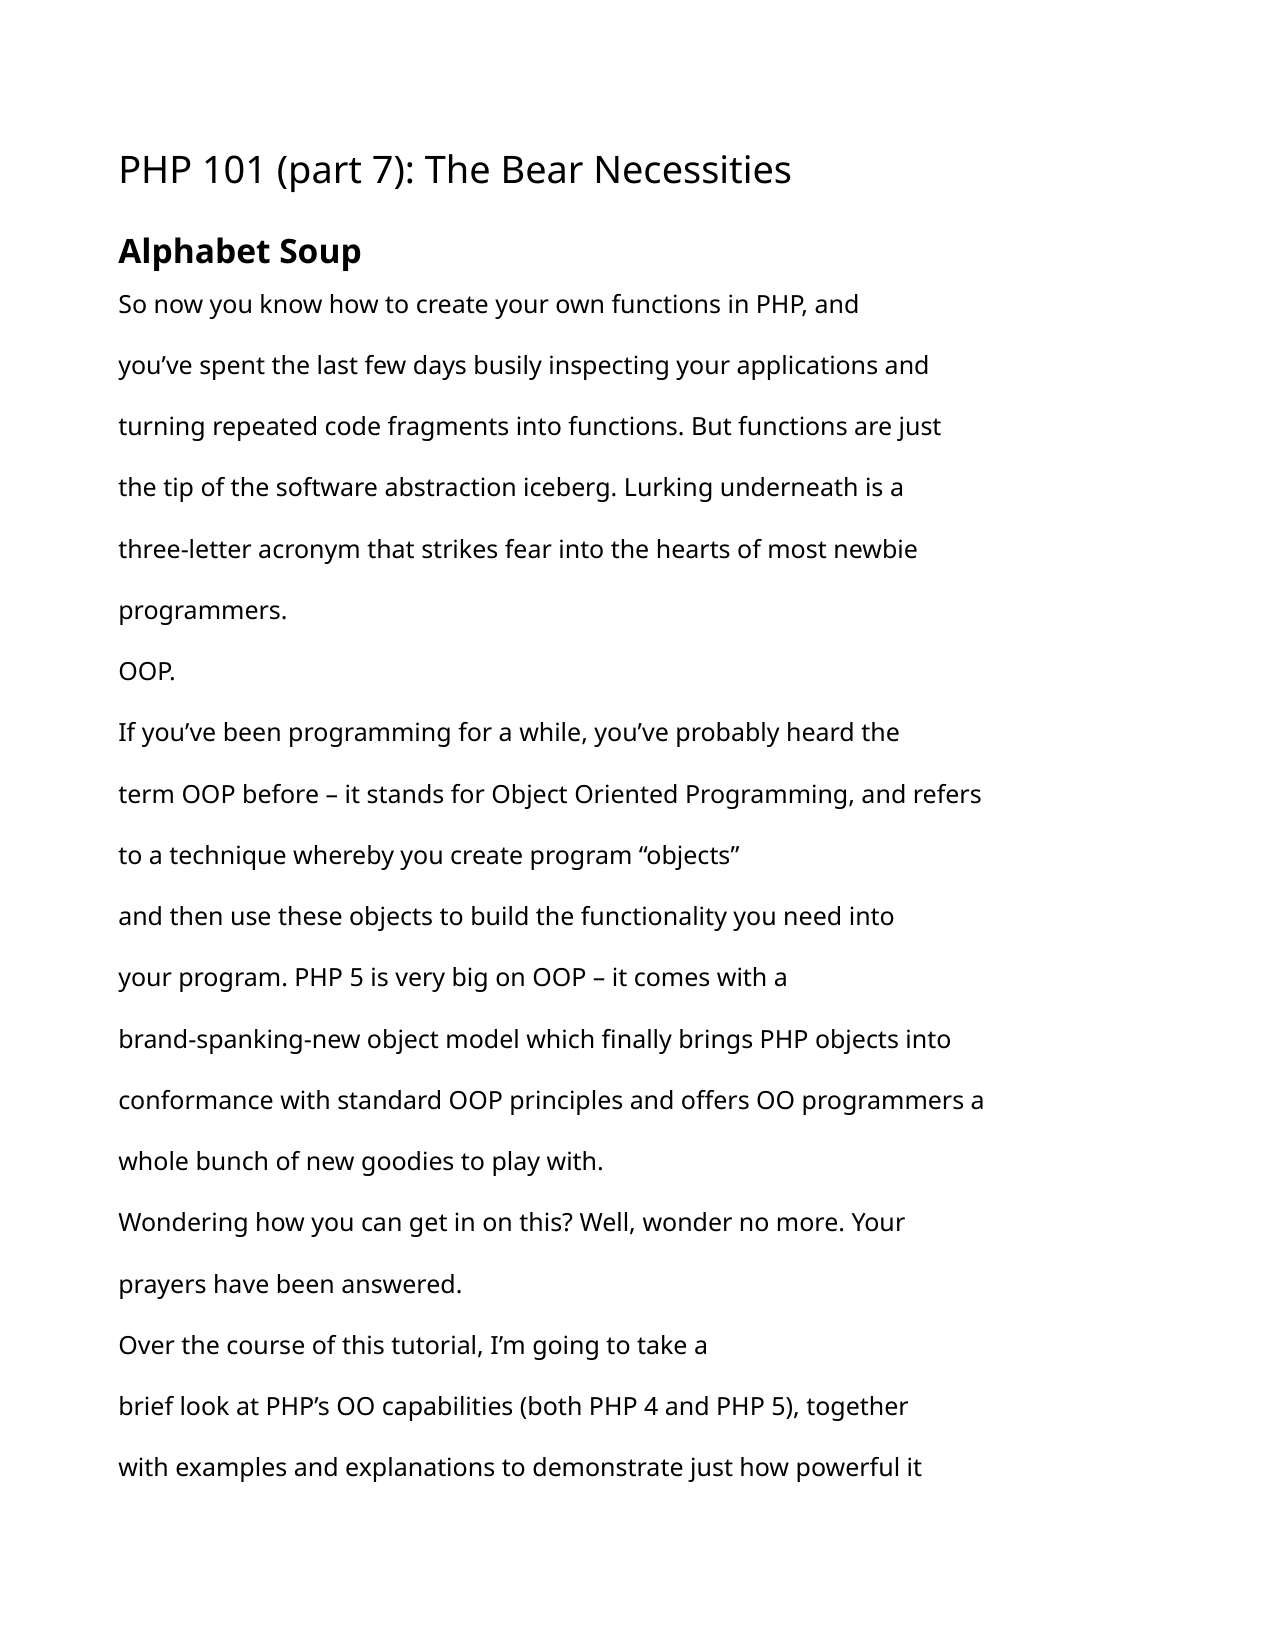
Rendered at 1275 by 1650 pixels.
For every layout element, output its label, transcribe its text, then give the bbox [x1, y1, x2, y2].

text Wondering how you can get in on this? Well, wonder no more. Your prayers have been answered. [118, 1205, 1157, 1300]
text Over the course of this tutorial, I’m going to take a brief look at PHP’s OO capabilities (both PHP 4 and PHP 5), together with examples and explanations to demonstrate just how powerful it [118, 1328, 1157, 1484]
subtitle Alphabet Soup [118, 228, 1157, 274]
text So now you know how to create your own functions in PHP, and you’ve spent the last few days busily inspecting your applications and turning repeated code fragments into functions. But functions are just the tip of the software abstraction iceberg. Lurking underneath is a three-letter acronym that strikes fear into the hearts of most newbie programmers. [118, 286, 1157, 627]
subtitle PHP 101 (part 7): The Bear Necessities [118, 143, 1157, 195]
text OOP. [118, 654, 1157, 688]
text If you’ve been programming for a while, you’ve probably heard the term OOP before – it stands for Object Oriented Programming, and refers to a technique whereby you create program “objects” and then use these objects to build the functionality you need into your program. PHP 5 is very big on OOP – it comes with a brand-spanking-new object model which finally brings PHP objects into conformance with standard OOP principles and offers OO programmers a whole bunch of new goodies to play with. [118, 715, 1157, 1178]
